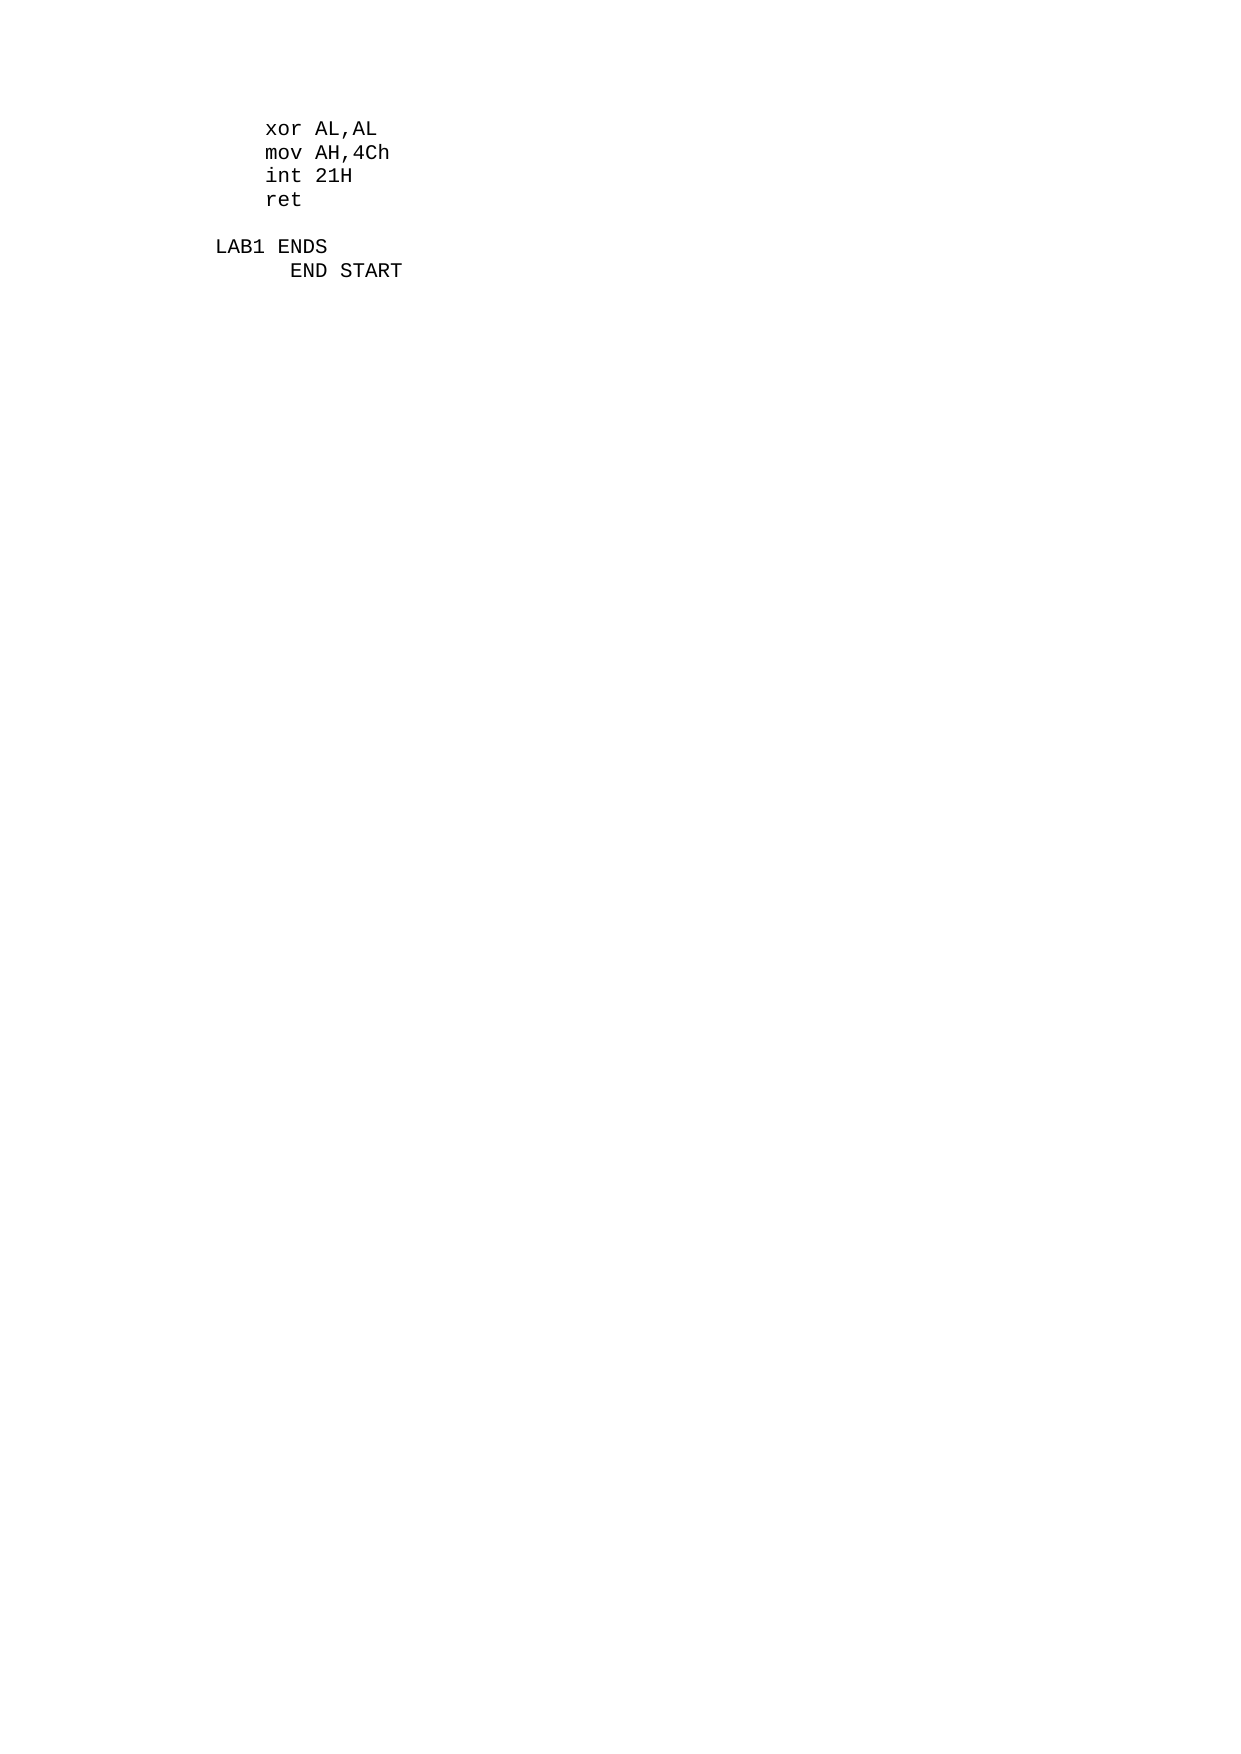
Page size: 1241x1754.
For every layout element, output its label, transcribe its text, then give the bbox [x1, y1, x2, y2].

text LAB1 ENDS [215, 236, 1152, 260]
text END START [215, 260, 1152, 284]
text ret [215, 189, 1152, 213]
text xor AL,AL [215, 118, 1152, 142]
text int 21H [215, 165, 1152, 189]
text mov AH,4Ch [215, 142, 1152, 165]
